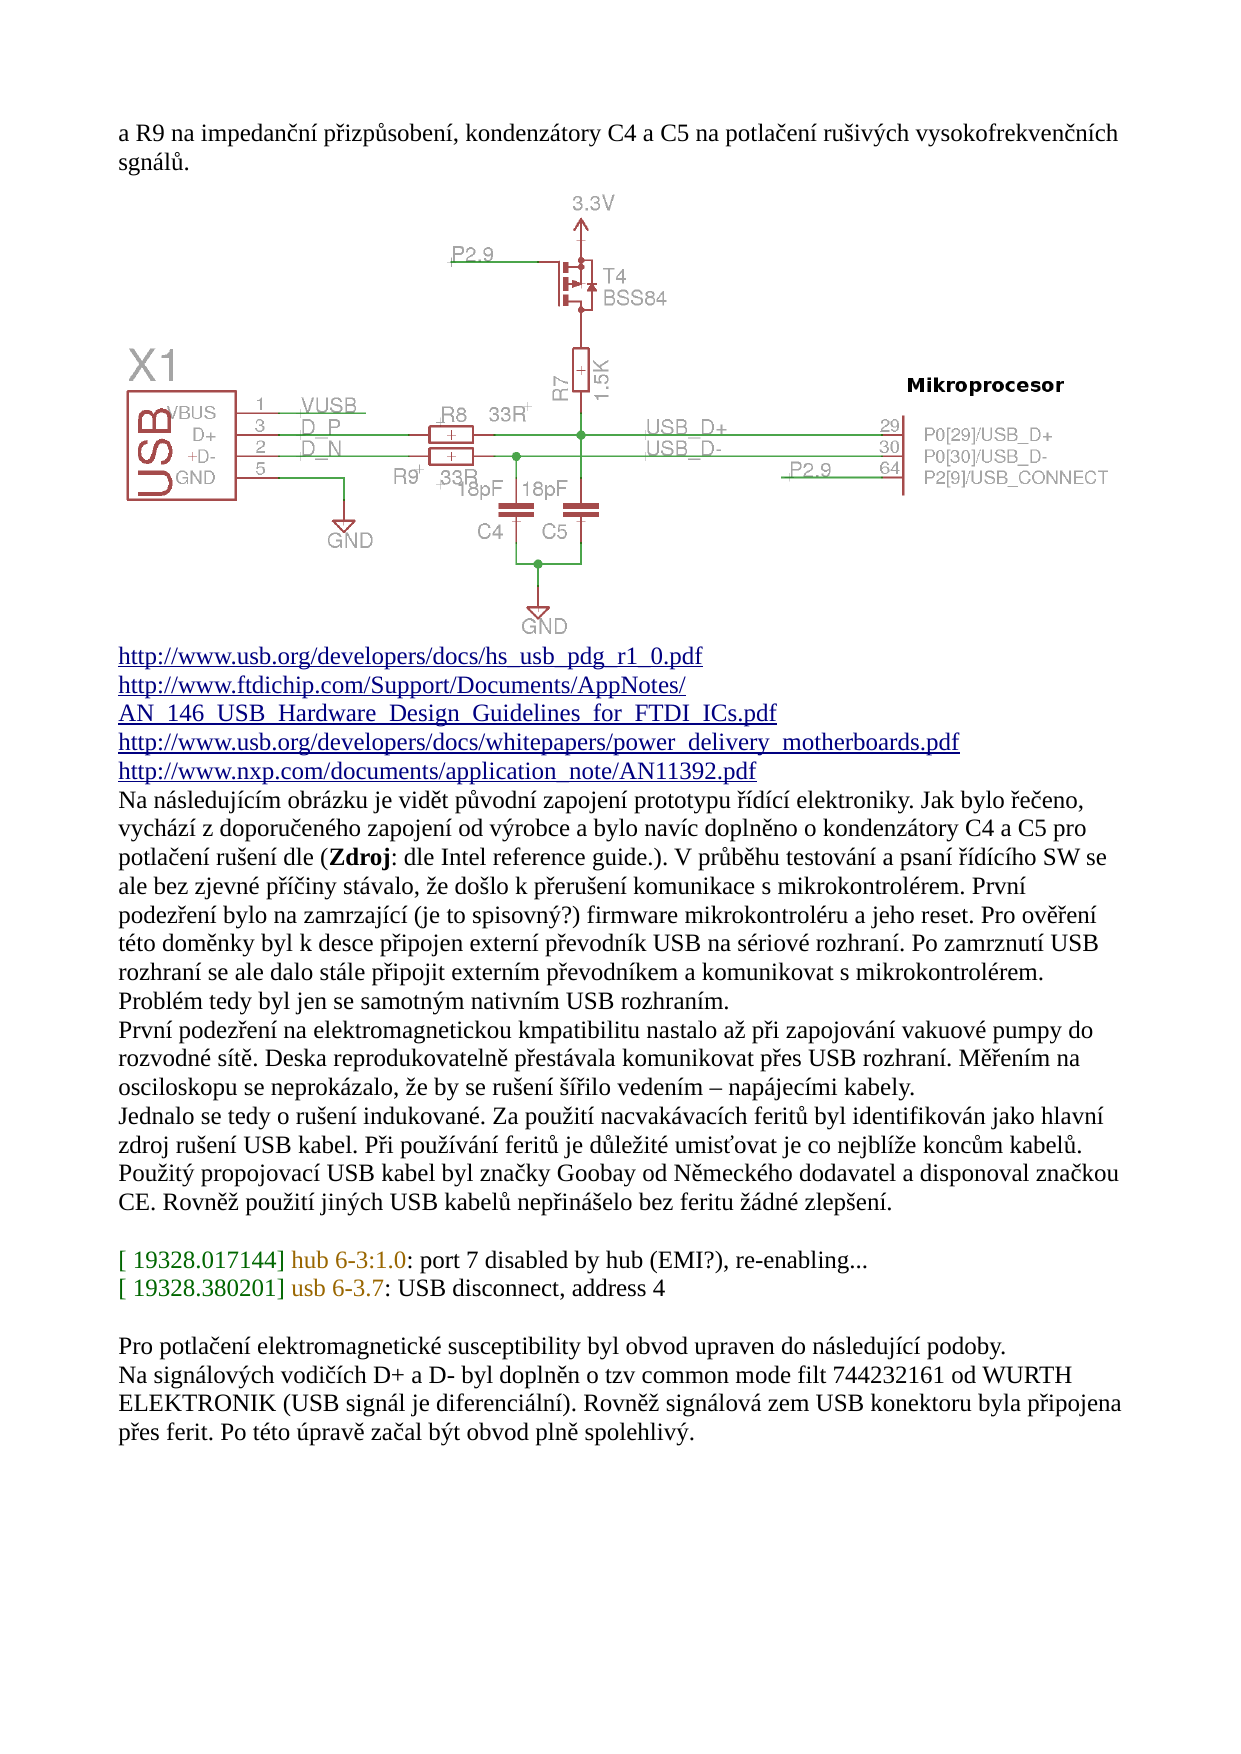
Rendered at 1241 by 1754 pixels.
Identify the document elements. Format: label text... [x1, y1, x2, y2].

text [118, 176, 1122, 187]
text a R9 na impedanční přizpůsobení, kondenzátory C4 a C5 na potlačení rušivých vysokofrekvenčních sgnálů. [118, 118, 1122, 176]
text Pro potlačení elektromagnetické susceptibility byl obvod upraven do následující podoby. [118, 1331, 1122, 1360]
text [ 19328.017144] hub 6-3:1.0: port 7 disabled by hub (EMI?), re-enabling... [ 19328.380201] usb 6-3.7: USB disconnect, address 4 [118, 1245, 1122, 1302]
picture [117, 187, 1122, 641]
text http://www.ftdichip.com/Support/Documents/AppNotes/AN_146_USB_Hardware_Design_Guidelines_for_FTDI_ICs.pdf [118, 670, 1122, 727]
text http://www.nxp.com/documents/application_note/AN11392.pdf [118, 756, 1122, 785]
text Jednalo se tedy o rušení indukované. Za použití nacvakávacích feritů byl identifikován jako hlavní zdroj rušení USB kabel. Při používání feritů je důležité umisťovat je co nejblíže koncům kabelů. [118, 1101, 1122, 1158]
text http://www.usb.org/developers/docs/whitepapers/power_delivery_motherboards.pdf [118, 727, 1122, 756]
text První podezření na elektromagnetickou kmpatibilitu nastalo až při zapojování vakuové pumpy do rozvodné sítě. Deska reprodukovatelně přestávala komunikovat přes USB rozhraní. Měřením na osciloskopu se neprokázalo, že by se rušení šířilo vedením – napájecími kabely. [118, 1015, 1122, 1101]
text http://www.usb.org/developers/docs/hs_usb_pdg_r1_0.pdf [118, 641, 1122, 670]
text Na následujícím obrázku je vidět původní zapojení prototypu řídící elektroniky. Jak bylo řečeno, vychází z doporučeného zapojení od výrobce a bylo navíc doplněno o kondenzátory C4 a C5 pro potlačení rušení dle (Zdroj: dle Intel reference guide.). V průběhu testování a psaní řídícího SW se ale bez zjevné příčiny stávalo, že došlo k přerušení komunikace s mikrokontrolérem. První podezření bylo na zamrzající (je to spisovný?) firmware mikrokontroléru a jeho reset. Pro ověření této doměnky byl k desce připojen externí převodník USB na sériové rozhraní. Po zamrznutí USB rozhraní se ale dalo stále připojit externím převodníkem a komunikovat s mikrokontrolérem. Problém tedy byl jen se samotným nativním USB rozhraním. [118, 785, 1122, 1015]
text Na signálových vodičích D+ a D- byl doplněn o tzv common mode filt 744232161 od WURTH ELEKTRONIK (USB signál je diferenciální). Rovněž signálová zem USB konektoru byla připojena přes ferit. Po této úpravě začal být obvod plně spolehlivý. [118, 1360, 1122, 1446]
text Použitý propojovací USB kabel byl značky Goobay od Německého dodavatel a disponoval značkou CE. Rovněž použití jiných USB kabelů nepřinášelo bez feritu žádné zlepšení. [118, 1158, 1122, 1216]
